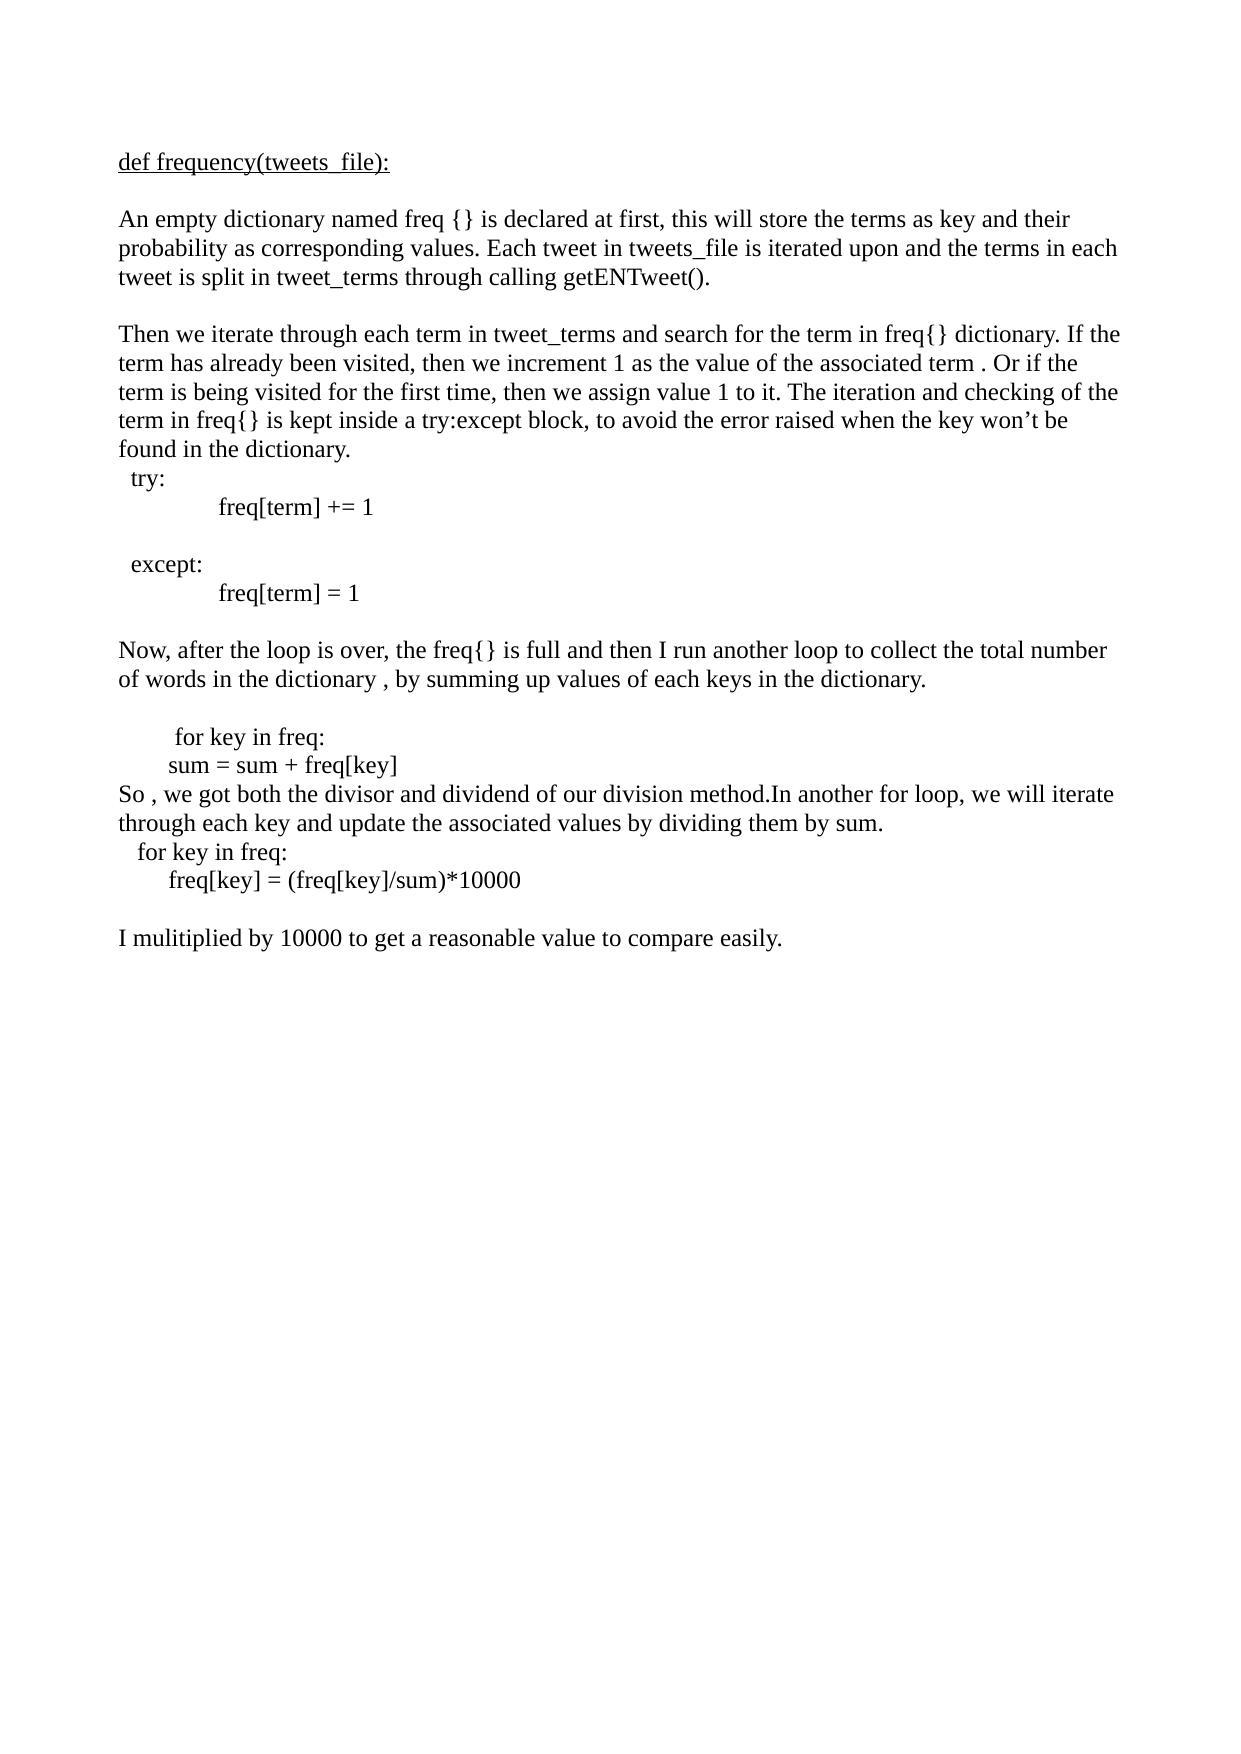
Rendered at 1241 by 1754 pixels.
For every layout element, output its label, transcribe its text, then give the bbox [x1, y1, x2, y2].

text I mulitiplied by 10000 to get a reasonable value to compare easily. [118, 923, 1122, 952]
text An empty dictionary named freq {} is declared at first, this will store the terms as key and their probability as corresponding values. Each tweet in tweets_file is iterated upon and the terms in each tweet is split in tweet_terms through calling getENTweet(). [118, 204, 1122, 291]
text Now, after the loop is over, the freq{} is full and then I run another loop to collect the total number of words in the dictionary , by summing up values of each keys in the dictionary. [118, 636, 1122, 693]
text Then we iterate through each term in tweet_terms and search for the term in freq{} dictionary. If the term has already been visited, then we increment 1 as the value of the associated term . Or if the term is being visited for the first time, then we assign value 1 to it. The iteration and checking of the term in freq{} is kept inside a try:except block, to avoid the error raised when the key won’t be found in the dictionary. [118, 319, 1122, 463]
text freq[term] = 1 [118, 578, 1122, 607]
text freq[term] += 1 [118, 492, 1122, 521]
text for key in freq: [118, 722, 1122, 751]
text So , we got both the divisor and dividend of our division method.In another for loop, we will iterate through each key and update the associated values by dividing them by sum. [118, 779, 1122, 837]
text for key in freq: [118, 837, 1122, 866]
text except: [118, 549, 1122, 578]
text def frequency(tweets_file): [118, 147, 1122, 176]
text sum = sum + freq[key] [118, 751, 1122, 779]
text try: [118, 463, 1122, 492]
text freq[key] = (freq[key]/sum)*10000 [118, 866, 1122, 894]
